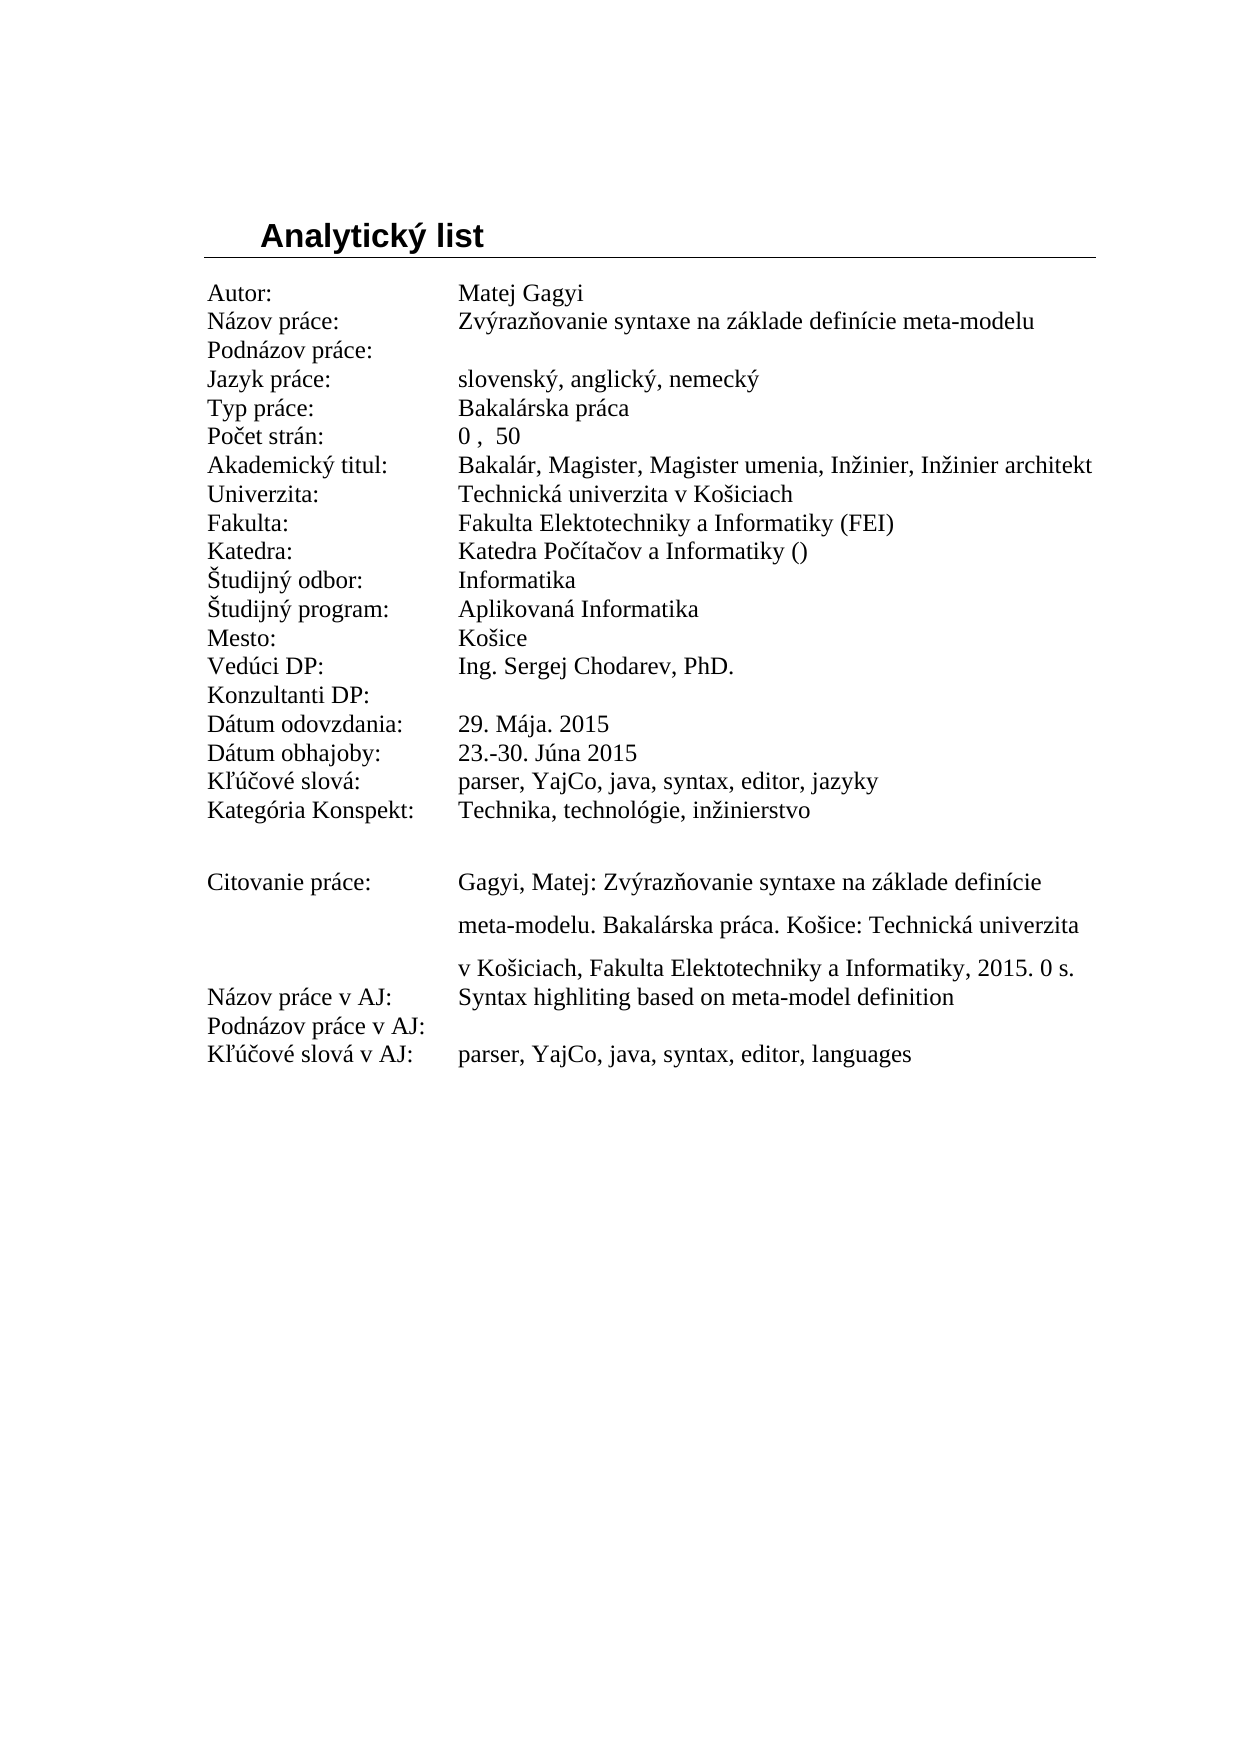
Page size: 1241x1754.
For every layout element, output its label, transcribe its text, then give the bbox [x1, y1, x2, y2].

table_cell Informatika [447, 565, 1104, 594]
table_cell Syntax highliting based on meta-model definition [447, 982, 1104, 1011]
table_cell Fakulta Elektotechniky a Informatiky (FEI) [447, 508, 1104, 536]
table_cell [447, 1011, 1104, 1039]
table_cell slovenský, anglický, nemecký [447, 364, 1104, 393]
table_header Autor: [196, 278, 447, 306]
table_cell Gagyi, Matej: Zvýrazňovanie syntaxe na základe definície meta-modelu. Bakalárska práca. Košice: Technická univerzita v Košiciach, Fakulta Elektotechniky a Informatiky, 2015. 0 s. [447, 867, 1104, 982]
table_cell Študijný odbor: [196, 565, 447, 594]
table_cell Katedra Počítačov a Informatiky () [447, 536, 1104, 565]
table_cell Ing. Sergej Chodarev, PhD. [447, 651, 1104, 680]
table_cell Zvýrazňovanie syntaxe na základe definície meta-modelu [447, 306, 1104, 335]
table_cell Technika, technológie, inžinierstvo [447, 795, 1104, 867]
table_cell Kľúčové slová: [196, 766, 447, 795]
table_cell Univerzita: [196, 479, 447, 508]
table_cell parser, YajCo, java, syntax, editor, languages [447, 1040, 1104, 1068]
table_cell 0 , 50 [447, 421, 1104, 450]
table_cell 23.-30. Júna 2015 [447, 738, 1104, 766]
table_cell parser, YajCo, java, syntax, editor, jazyky [447, 766, 1104, 795]
table_cell Bakalárska práca [447, 393, 1104, 421]
table_cell Dátum obhajoby: [196, 738, 447, 766]
table_cell Dátum odovzdania: [196, 709, 447, 738]
table_cell Kľúčové slová v AJ: [196, 1040, 447, 1068]
table_cell Citovanie práce: [196, 867, 447, 982]
table_cell [447, 680, 1104, 709]
table_cell Katedra: [196, 536, 447, 565]
table_cell Názov práce v AJ: [196, 982, 447, 1011]
table_cell Kategória Konspekt: [196, 795, 447, 867]
table_cell Študijný program: [196, 594, 447, 623]
table_cell Podnázov práce: [196, 335, 447, 364]
table_cell Aplikovaná Informatika [447, 594, 1104, 623]
table_cell 29. Mája. 2015 [447, 709, 1104, 738]
table_cell Košice [447, 623, 1104, 651]
table_cell Akademický titul: [196, 450, 447, 479]
table_cell Počet strán: [196, 421, 447, 450]
table_cell [447, 335, 1104, 364]
table_cell Fakulta: [196, 508, 447, 536]
table_cell Jazyk práce: [196, 364, 447, 393]
table_cell Podnázov práce v AJ: [196, 1011, 447, 1039]
table_cell Technická univerzita v Košiciach [447, 479, 1104, 508]
table_cell Konzultanti DP: [196, 680, 447, 709]
table_cell Názov práce: [196, 306, 447, 335]
table_header Matej Gagyi [447, 278, 1104, 306]
table_cell Typ práce: [196, 393, 447, 421]
table_cell Vedúci DP: [196, 651, 447, 680]
table_cell Bakalár, Magister, Magister umenia, Inžinier, Inžinier architekt [447, 450, 1104, 479]
text Analytický list [204, 213, 1096, 257]
table_cell Mesto: [196, 623, 447, 651]
